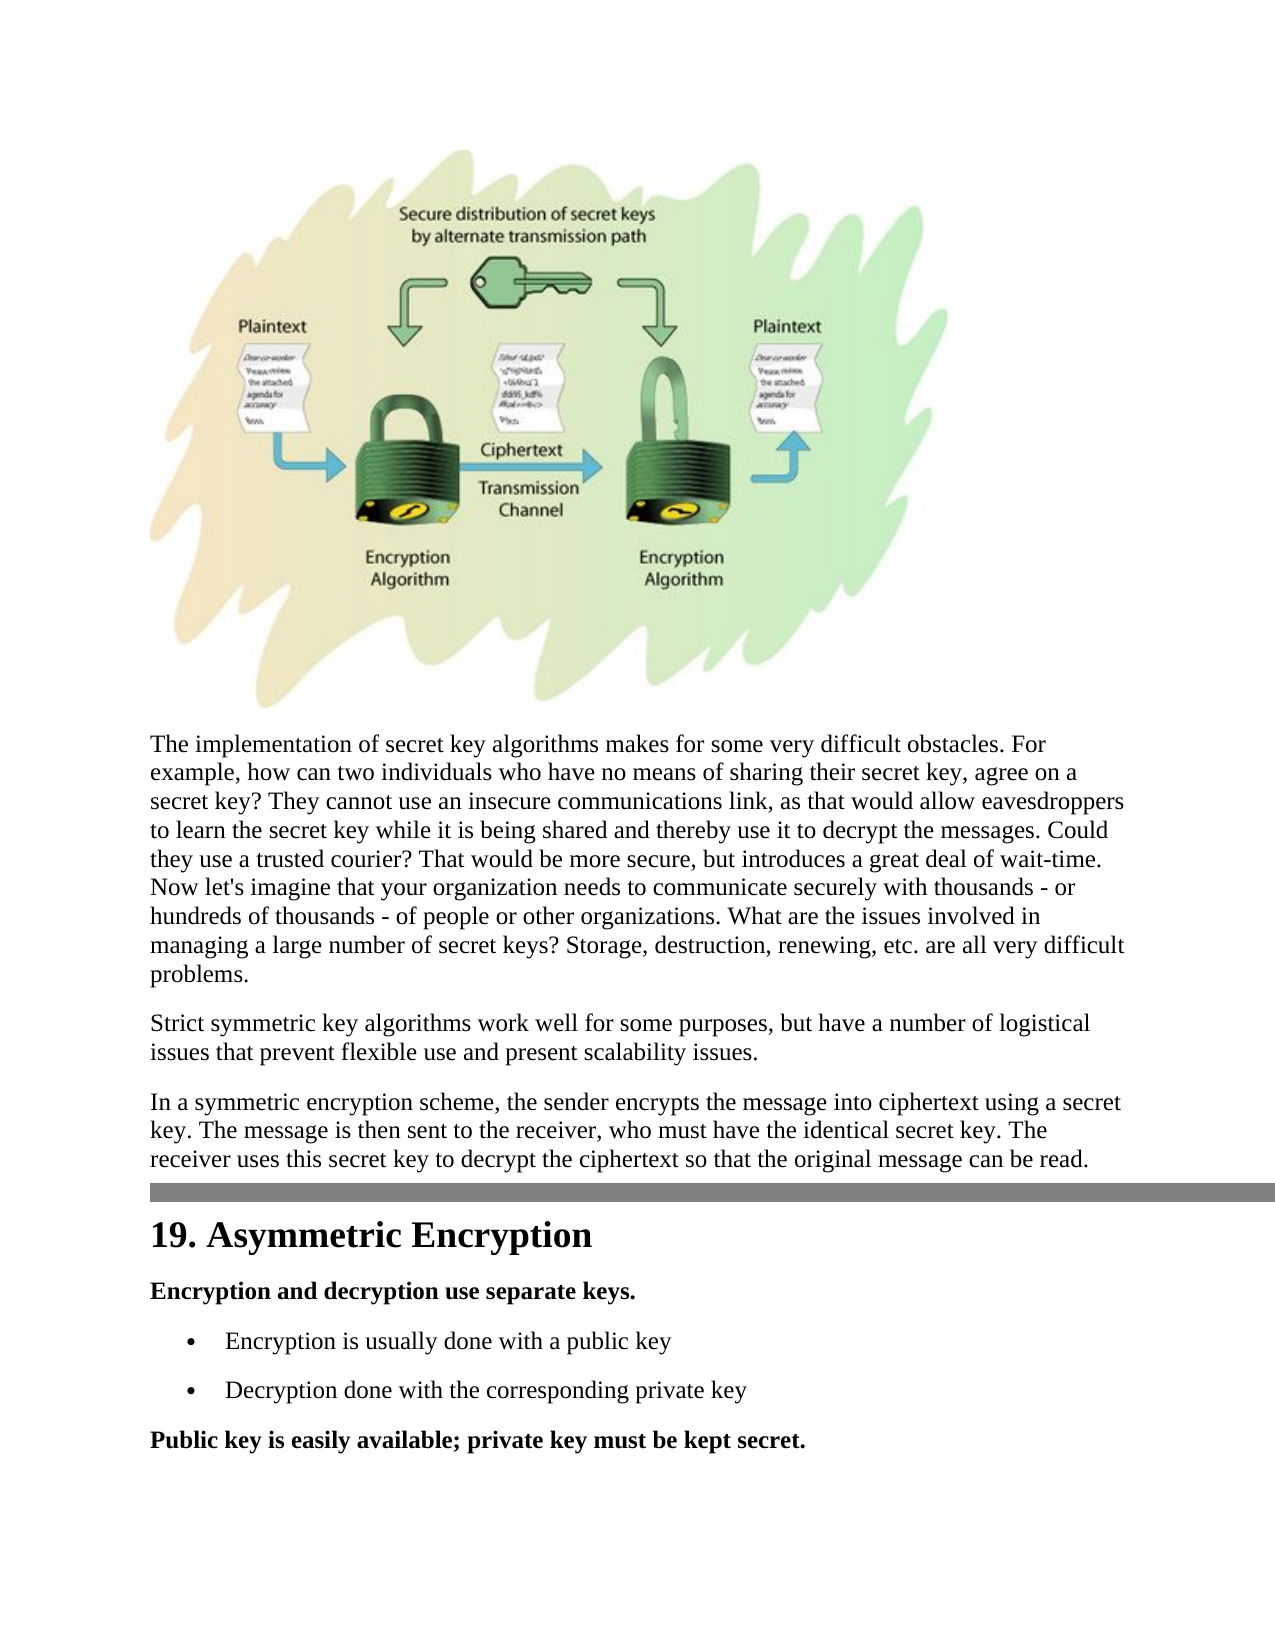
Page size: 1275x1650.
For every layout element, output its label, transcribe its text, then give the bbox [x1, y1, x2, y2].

text Strict symmetric key algorithms work well for some purposes, but have a number of logistical issues that prevent flexible use and present scalability issues. [150, 1008, 1125, 1066]
text Public key is easily available; private key must be kept secret. [150, 1425, 1125, 1454]
text Encryption and decryption use separate keys. [150, 1276, 1125, 1305]
subtitle 19. Asymmetric Encryption [150, 1212, 1125, 1256]
text In a symmetric encryption scheme, the sender encrypts the message into ciphertext using a secret key. The message is then sent to the receiver, who must have the identical secret key. The receiver uses this secret key to decrypt the ciphertext so that the original message can be read. [150, 1087, 1125, 1173]
list Encryption is usually done with a public key [187, 1326, 1125, 1355]
list Decryption done with the corresponding private key [187, 1376, 1125, 1404]
text The implementation of secret key algorithms makes for some very difficult obstacles. For example, how can two individuals who have no means of sharing their secret key, agree on a secret key? They cannot use an insecure communications link, as that would allow eavesdroppers to learn the secret key while it is being shared and thereby use it to decrypt the messages. Could they use a trusted courier? That would be more secure, but introduces a great deal of wait-time. Now let's imagine that your organization needs to communicate securely with thousands - or hundreds of thousands - of people or other organizations. What are the issues involved in managing a large number of secret keys? Storage, destruction, renewing, etc. are all very difficult problems. [150, 729, 1125, 987]
